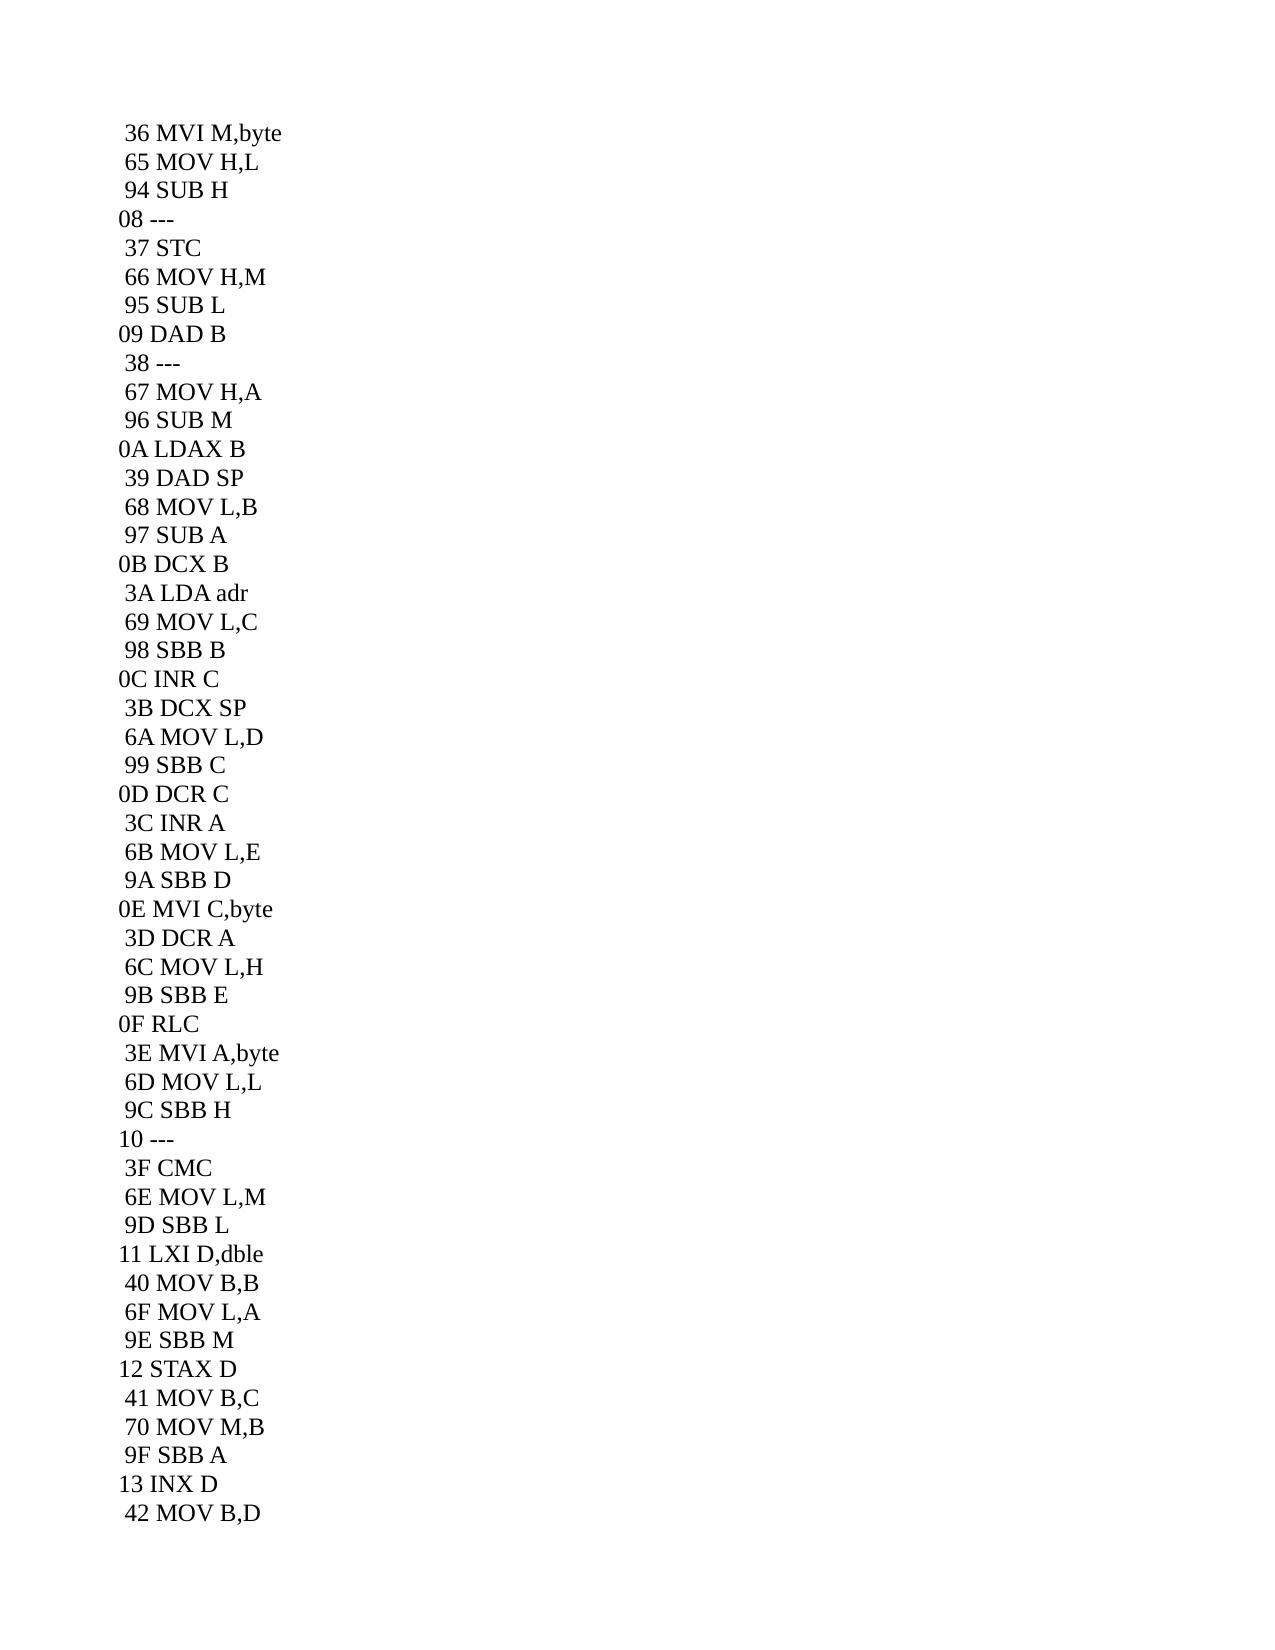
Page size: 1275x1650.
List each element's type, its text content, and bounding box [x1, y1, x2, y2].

text 99 SBB C [118, 751, 1157, 779]
text 42 MOV B,D [118, 1498, 1157, 1527]
text 39 DAD SP [118, 463, 1157, 492]
text 3F CMC [118, 1153, 1157, 1182]
text 6E MOV L,M [118, 1182, 1157, 1211]
text 9A SBB D [118, 866, 1157, 894]
text 98 SBB B [118, 636, 1157, 664]
text 6A MOV L,D [118, 722, 1157, 751]
text 68 MOV L,B [118, 492, 1157, 521]
text 69 MOV L,C [118, 607, 1157, 636]
text 6B MOV L,E [118, 837, 1157, 866]
text 6D MOV L,L [118, 1067, 1157, 1096]
text 11 LXI D,dble [118, 1239, 1157, 1268]
text 36 MVI M,byte [118, 118, 1157, 147]
text 3B DCX SP [118, 693, 1157, 722]
text 94 SUB H [118, 176, 1157, 204]
text 3C INR A [118, 808, 1157, 837]
text 08 --- [118, 204, 1157, 233]
text 13 INX D [118, 1469, 1157, 1498]
text 96 SUB M [118, 406, 1157, 434]
text 70 MOV M,B [118, 1412, 1157, 1441]
text 0C INR C [118, 664, 1157, 693]
text 38 --- [118, 348, 1157, 377]
text 0D DCR C [118, 779, 1157, 808]
text 0F RLC [118, 1009, 1157, 1038]
text 3A LDA adr [118, 578, 1157, 607]
text 37 STC [118, 233, 1157, 262]
text 0E MVI C,byte [118, 894, 1157, 923]
text 9F SBB A [118, 1441, 1157, 1469]
text 67 MOV H,A [118, 377, 1157, 406]
text 6F MOV L,A [118, 1297, 1157, 1326]
text 0B DCX B [118, 549, 1157, 578]
text 6C MOV L,H [118, 952, 1157, 981]
text 65 MOV H,L [118, 147, 1157, 176]
text 9D SBB L [118, 1211, 1157, 1239]
text 41 MOV B,C [118, 1383, 1157, 1412]
text 12 STAX D [118, 1354, 1157, 1383]
text 9E SBB M [118, 1326, 1157, 1354]
text 0A LDAX B [118, 434, 1157, 463]
text 66 MOV H,M [118, 262, 1157, 291]
text 3E MVI A,byte [118, 1038, 1157, 1067]
text 3D DCR A [118, 923, 1157, 952]
text 40 MOV B,B [118, 1268, 1157, 1297]
text 97 SUB A [118, 521, 1157, 549]
text 10 --- [118, 1124, 1157, 1153]
text 09 DAD B [118, 319, 1157, 348]
text 95 SUB L [118, 291, 1157, 319]
text 9C SBB H [118, 1096, 1157, 1124]
text 9B SBB E [118, 981, 1157, 1009]
